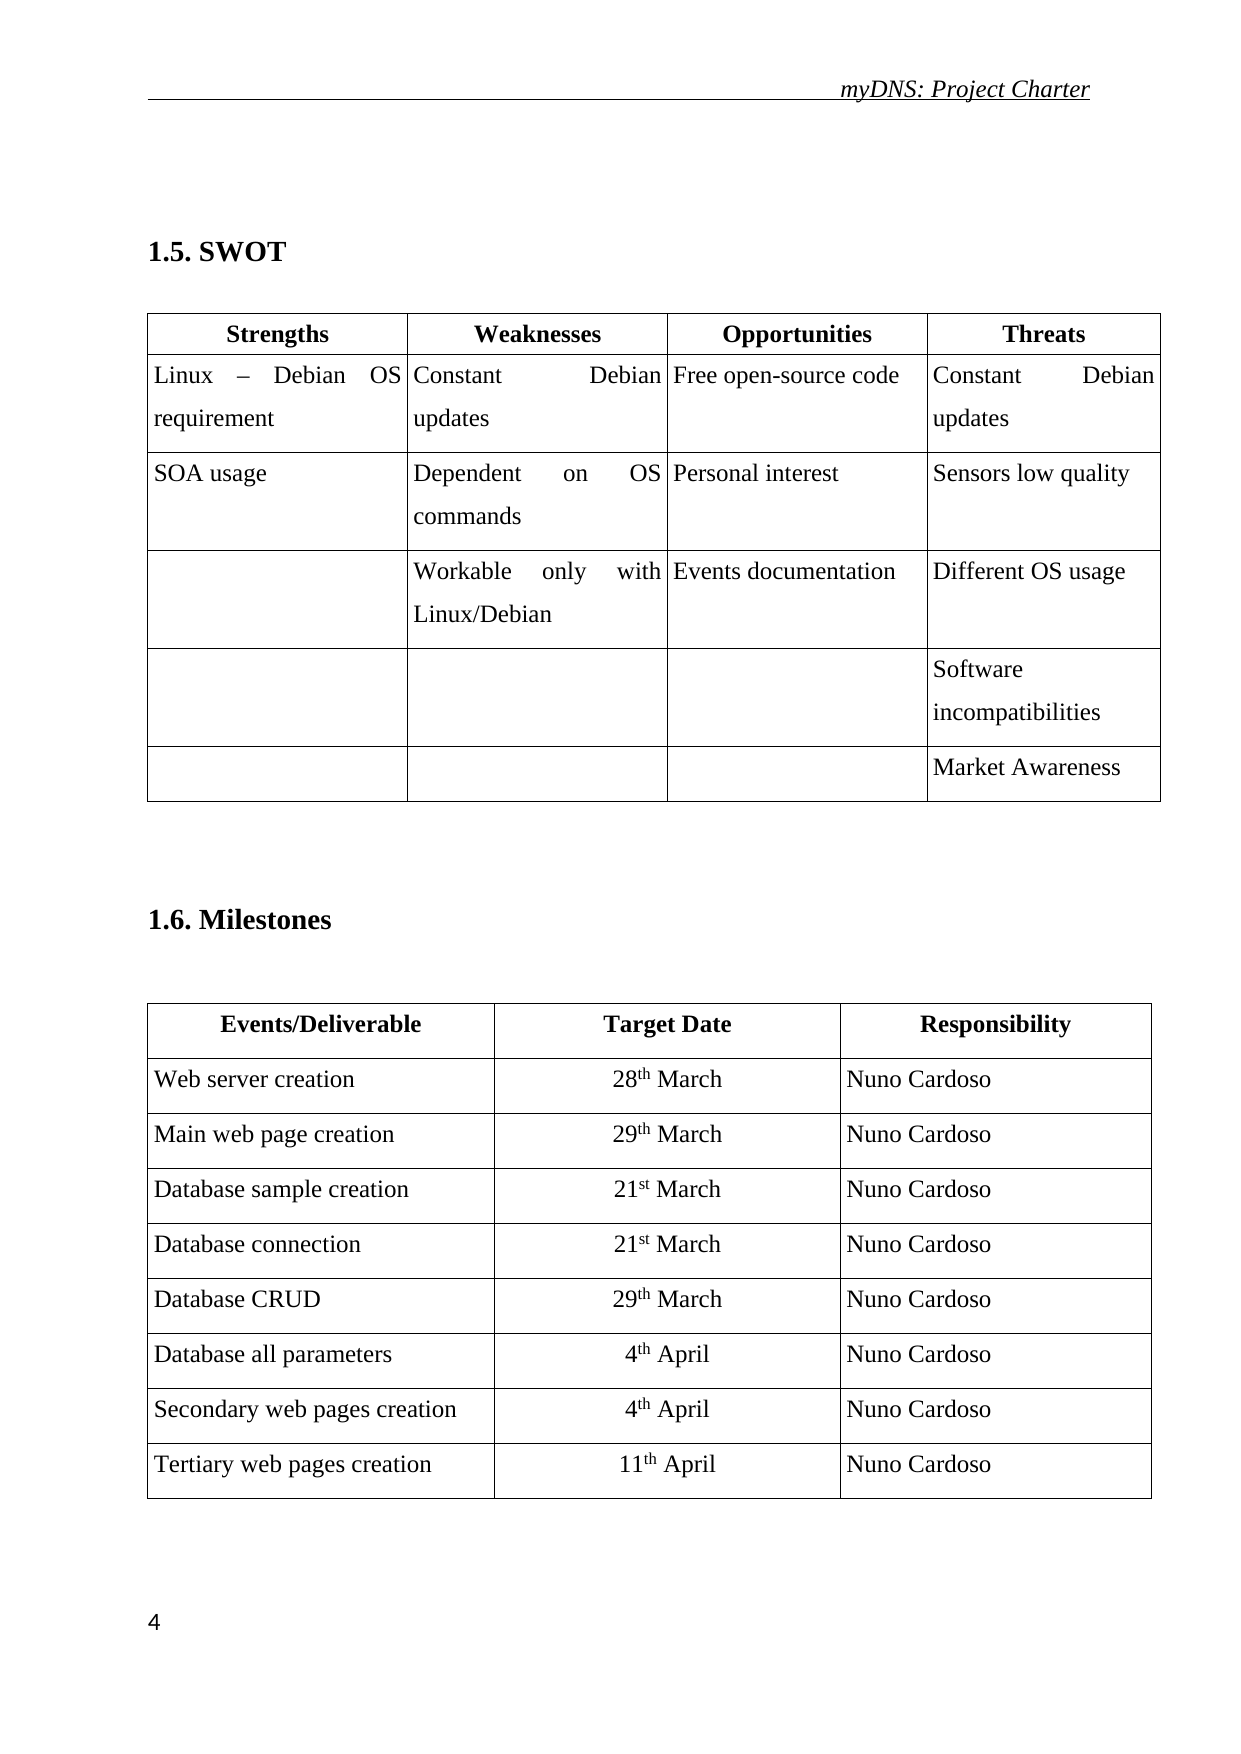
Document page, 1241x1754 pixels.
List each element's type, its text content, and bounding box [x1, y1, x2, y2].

table_cell Constant Debian updates [928, 355, 1160, 452]
table_header Weaknesses [408, 314, 667, 354]
table_cell Nuno Cardoso [841, 1169, 1151, 1223]
text 1.6. Milestones [148, 902, 1092, 936]
table_cell Free open-source code [668, 355, 927, 452]
table_header Threats [928, 314, 1160, 354]
text 1.5. SWOT [148, 234, 1092, 267]
table_cell 29th March [495, 1279, 840, 1333]
table_cell 4th April [495, 1389, 840, 1443]
table_cell Database connection [148, 1224, 494, 1278]
table_cell Web server creation [148, 1059, 494, 1113]
table_cell Nuno Cardoso [841, 1389, 1151, 1443]
table_cell 4th April [495, 1334, 840, 1388]
table_cell Dependent on OS commands [408, 453, 667, 550]
table_cell Database all parameters [148, 1334, 494, 1388]
table_cell [668, 649, 927, 746]
table_cell 28th March [495, 1059, 840, 1113]
table_cell Sensors low quality [928, 453, 1160, 550]
table_cell Tertiary web pages creation [148, 1444, 494, 1498]
table_cell [148, 649, 407, 746]
table_cell Linux – Debian OS requirement [148, 355, 407, 452]
table_cell Database CRUD [148, 1279, 494, 1333]
table_cell Workable only with Linux/Debian [408, 551, 667, 648]
table_cell Events documentation [668, 551, 927, 648]
table_cell Nuno Cardoso [841, 1224, 1151, 1278]
table_cell Secondary web pages creation [148, 1389, 494, 1443]
table_cell Nuno Cardoso [841, 1114, 1151, 1168]
table_cell Database sample creation [148, 1169, 494, 1223]
table_cell Nuno Cardoso [841, 1059, 1151, 1113]
table_cell Different OS usage [928, 551, 1160, 648]
table_cell Constant Debian updates [408, 355, 667, 452]
table_header Events/Deliverable [148, 1004, 494, 1058]
table_cell 21st March [495, 1169, 840, 1223]
table_cell Software incompatibilities [928, 649, 1160, 746]
table_cell SOA usage [148, 453, 407, 550]
table_cell [408, 747, 667, 801]
table_header Strengths [148, 314, 407, 354]
table_cell Market Awareness [928, 747, 1160, 801]
table_cell [148, 747, 407, 801]
table_cell Personal interest [668, 453, 927, 550]
table_cell [408, 649, 667, 746]
table_cell 21st March [495, 1224, 840, 1278]
table_cell [668, 747, 927, 801]
table_header Target Date [495, 1004, 840, 1058]
table_cell Nuno Cardoso [841, 1444, 1151, 1498]
table_cell Main web page creation [148, 1114, 494, 1168]
table_cell 29th March [495, 1114, 840, 1168]
table_cell 11th April [495, 1444, 840, 1498]
table_cell Nuno Cardoso [841, 1334, 1151, 1388]
table_header Opportunities [668, 314, 927, 354]
table_header Responsibility [841, 1004, 1151, 1058]
table_cell [148, 551, 407, 648]
table_cell Nuno Cardoso [841, 1279, 1151, 1333]
